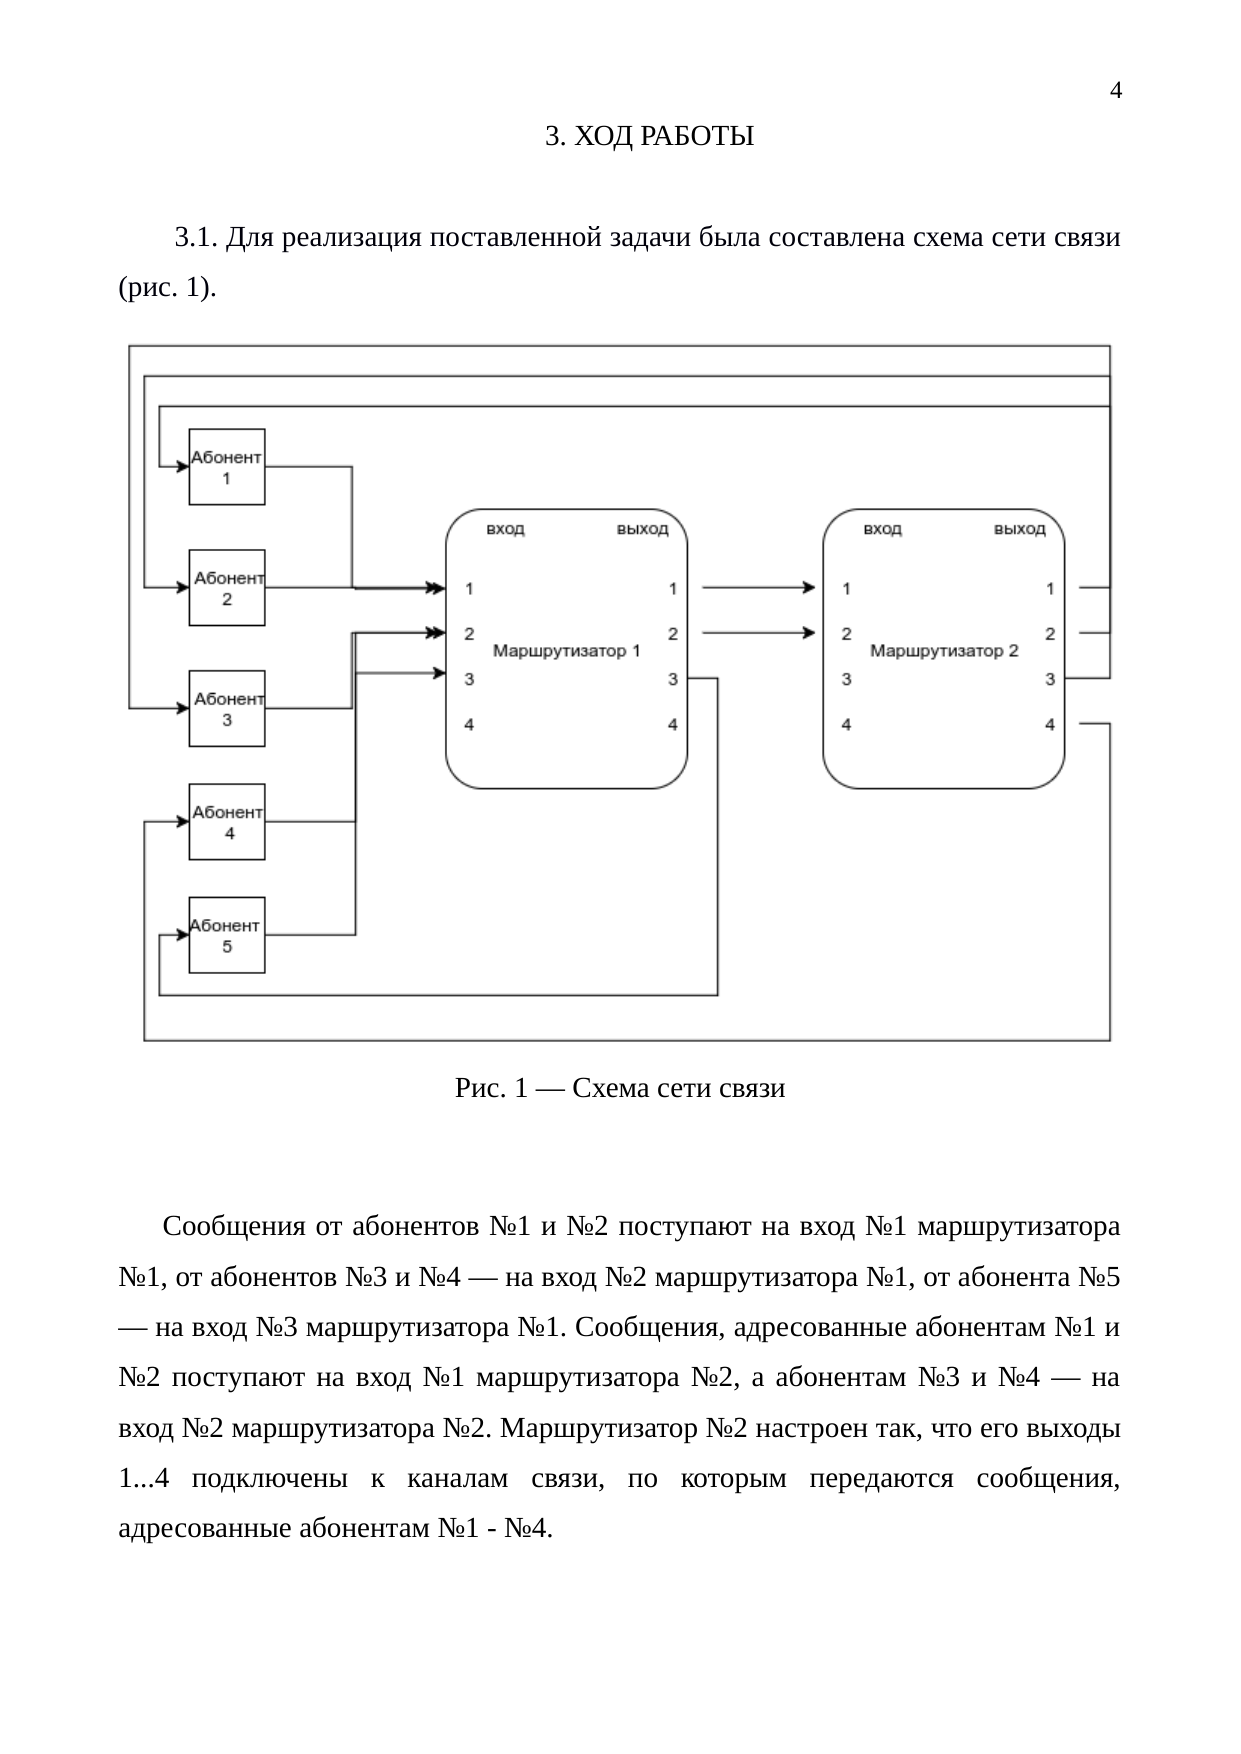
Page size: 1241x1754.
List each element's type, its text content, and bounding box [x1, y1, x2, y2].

text Рис. 1 — Схема сети связи [118, 1054, 1122, 1104]
text Сообщения от абонентов №1 и №2 поступают на вход №1 маршрутизатора №1, от абонентов №3 и №4 — на вход №2 маршрутизатора №1, от абонента №5 — на вход №3 маршрутизатора №1. Сообщения, адресованные абонентам №1 и №2 поступают на вход №1 маршрутизатора №2, а абонентам №3 и №4 — на вход №2 маршрутизатора №2. Маршрутизатор №2 настроен так, что его выходы 1...4 подключены к каналам связи, по которым передаются сообщения, адресованные абонентам №1 - №4. [118, 1208, 1122, 1544]
text 3.1. Для реализация поставленной задачи была составлена схема сети связи (рис. 1). [118, 219, 1122, 303]
text 3. ХОД РАБОТЫ [118, 118, 1122, 152]
